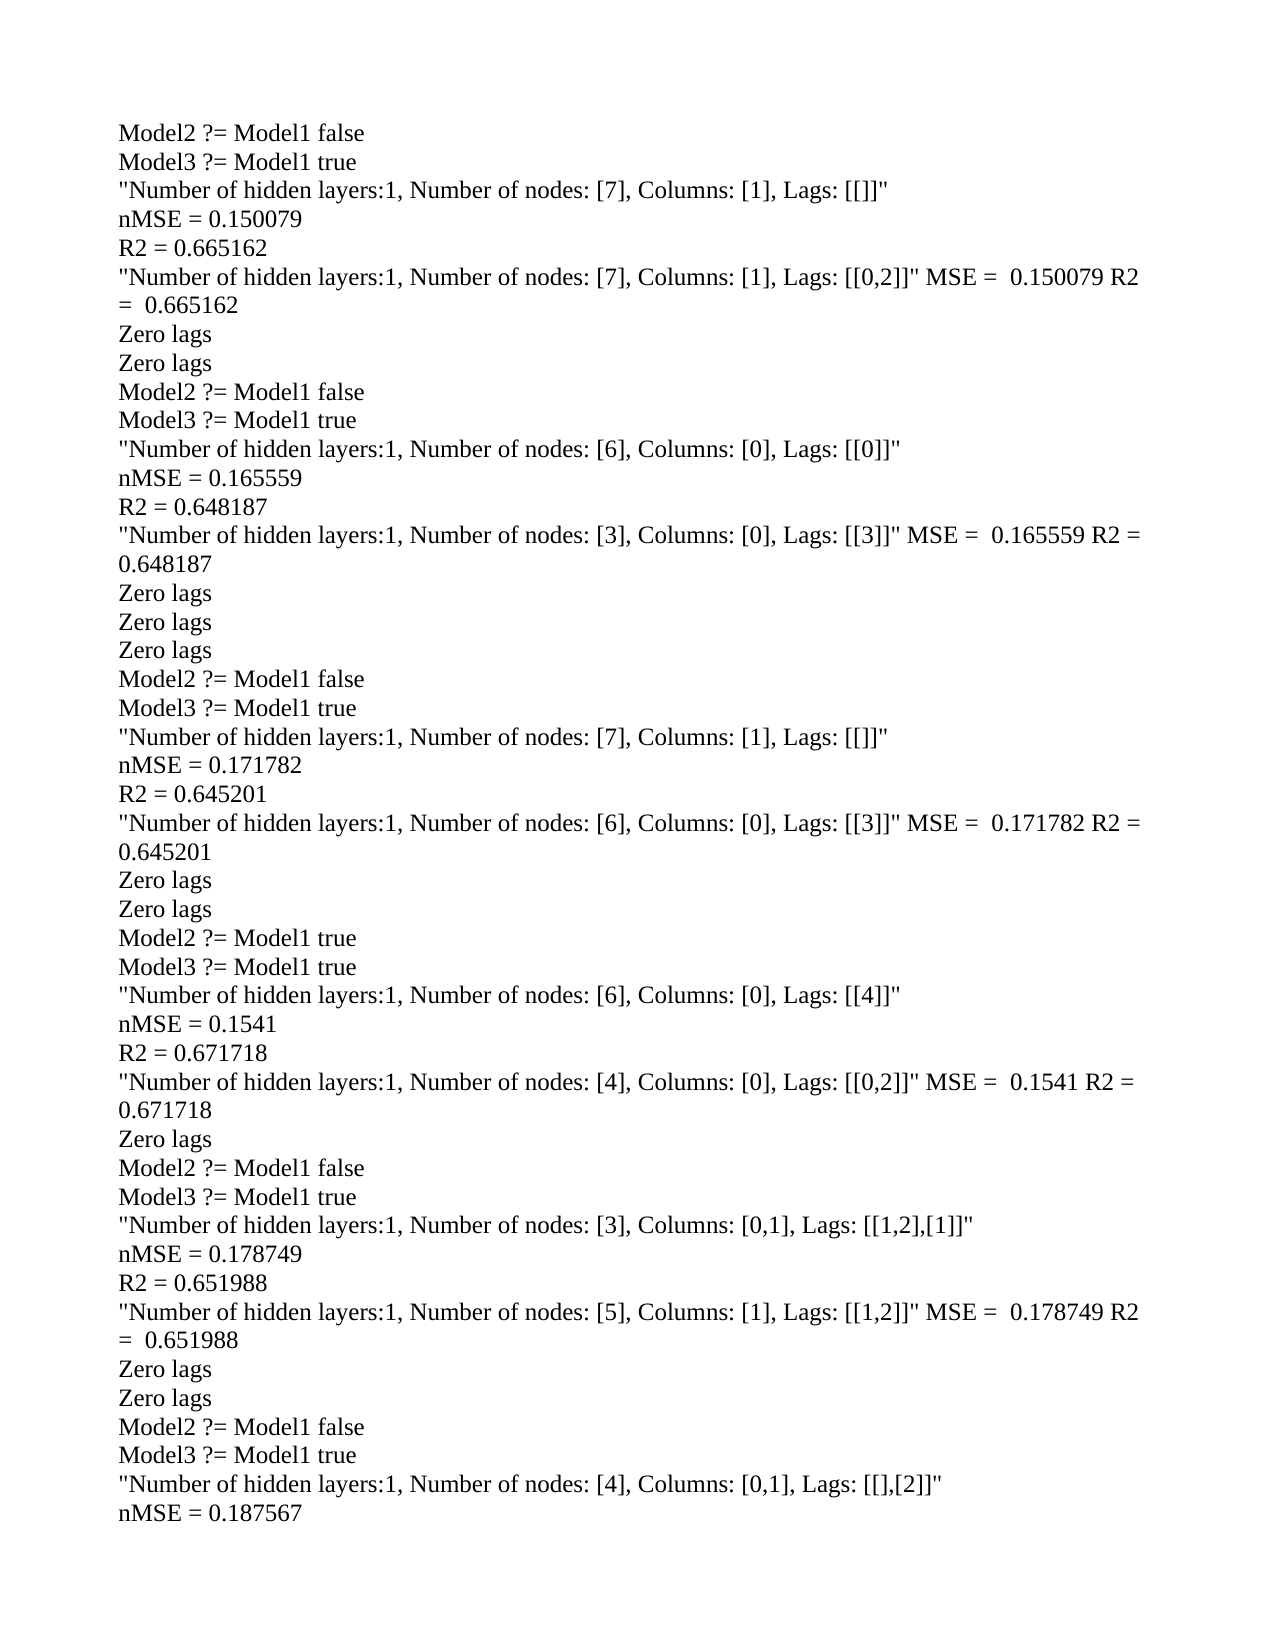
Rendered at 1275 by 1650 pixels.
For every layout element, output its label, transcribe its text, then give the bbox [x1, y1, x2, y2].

text nMSE = 0.150079 [118, 204, 1157, 233]
text "Number of hidden layers:1, Number of nodes: [6], Columns: [0], Lags: [[0]]" [118, 434, 1157, 463]
text nMSE = 0.171782 [118, 751, 1157, 779]
text "Number of hidden layers:1, Number of nodes: [7], Columns: [1], Lags: [[0,2]]" MSE = 0.150079 R2 = 0.665162 [118, 262, 1157, 319]
text "Number of hidden layers:1, Number of nodes: [3], Columns: [0], Lags: [[3]]" MSE = 0.165559 R2 = 0.648187 [118, 521, 1157, 578]
text Model2 ?= Model1 false [118, 1412, 1157, 1441]
text Model3 ?= Model1 true [118, 693, 1157, 722]
text "Number of hidden layers:1, Number of nodes: [4], Columns: [0], Lags: [[0,2]]" MSE = 0.1541 R2 = 0.671718 [118, 1067, 1157, 1124]
text "Number of hidden layers:1, Number of nodes: [5], Columns: [1], Lags: [[1,2]]" MSE = 0.178749 R2 = 0.651988 [118, 1297, 1157, 1354]
text Model3 ?= Model1 true [118, 952, 1157, 981]
text R2 = 0.645201 [118, 779, 1157, 808]
text Zero lags [118, 866, 1157, 894]
text R2 = 0.671718 [118, 1038, 1157, 1067]
text Zero lags [118, 1354, 1157, 1383]
text "Number of hidden layers:1, Number of nodes: [7], Columns: [1], Lags: [[]]" [118, 176, 1157, 204]
text "Number of hidden layers:1, Number of nodes: [4], Columns: [0,1], Lags: [[],[2]]" [118, 1469, 1157, 1498]
text Model2 ?= Model1 false [118, 664, 1157, 693]
text Model2 ?= Model1 false [118, 377, 1157, 406]
text nMSE = 0.1541 [118, 1009, 1157, 1038]
text Zero lags [118, 894, 1157, 923]
text Model2 ?= Model1 true [118, 923, 1157, 952]
text Zero lags [118, 1383, 1157, 1412]
text nMSE = 0.187567 [118, 1498, 1157, 1527]
text "Number of hidden layers:1, Number of nodes: [3], Columns: [0,1], Lags: [[1,2],[1]]" [118, 1211, 1157, 1239]
text R2 = 0.651988 [118, 1268, 1157, 1297]
text Model3 ?= Model1 true [118, 147, 1157, 176]
text Zero lags [118, 1124, 1157, 1153]
text R2 = 0.665162 [118, 233, 1157, 262]
text "Number of hidden layers:1, Number of nodes: [6], Columns: [0], Lags: [[4]]" [118, 981, 1157, 1009]
text Zero lags [118, 607, 1157, 636]
text Model3 ?= Model1 true [118, 1182, 1157, 1211]
text Zero lags [118, 319, 1157, 348]
text nMSE = 0.165559 [118, 463, 1157, 492]
text Zero lags [118, 578, 1157, 607]
text Model3 ?= Model1 true [118, 406, 1157, 434]
text Zero lags [118, 636, 1157, 664]
text Model2 ?= Model1 false [118, 118, 1157, 147]
text R2 = 0.648187 [118, 492, 1157, 521]
text "Number of hidden layers:1, Number of nodes: [6], Columns: [0], Lags: [[3]]" MSE = 0.171782 R2 = 0.645201 [118, 808, 1157, 866]
text Model3 ?= Model1 true [118, 1441, 1157, 1469]
text nMSE = 0.178749 [118, 1239, 1157, 1268]
text Zero lags [118, 348, 1157, 377]
text Model2 ?= Model1 false [118, 1153, 1157, 1182]
text "Number of hidden layers:1, Number of nodes: [7], Columns: [1], Lags: [[]]" [118, 722, 1157, 751]
